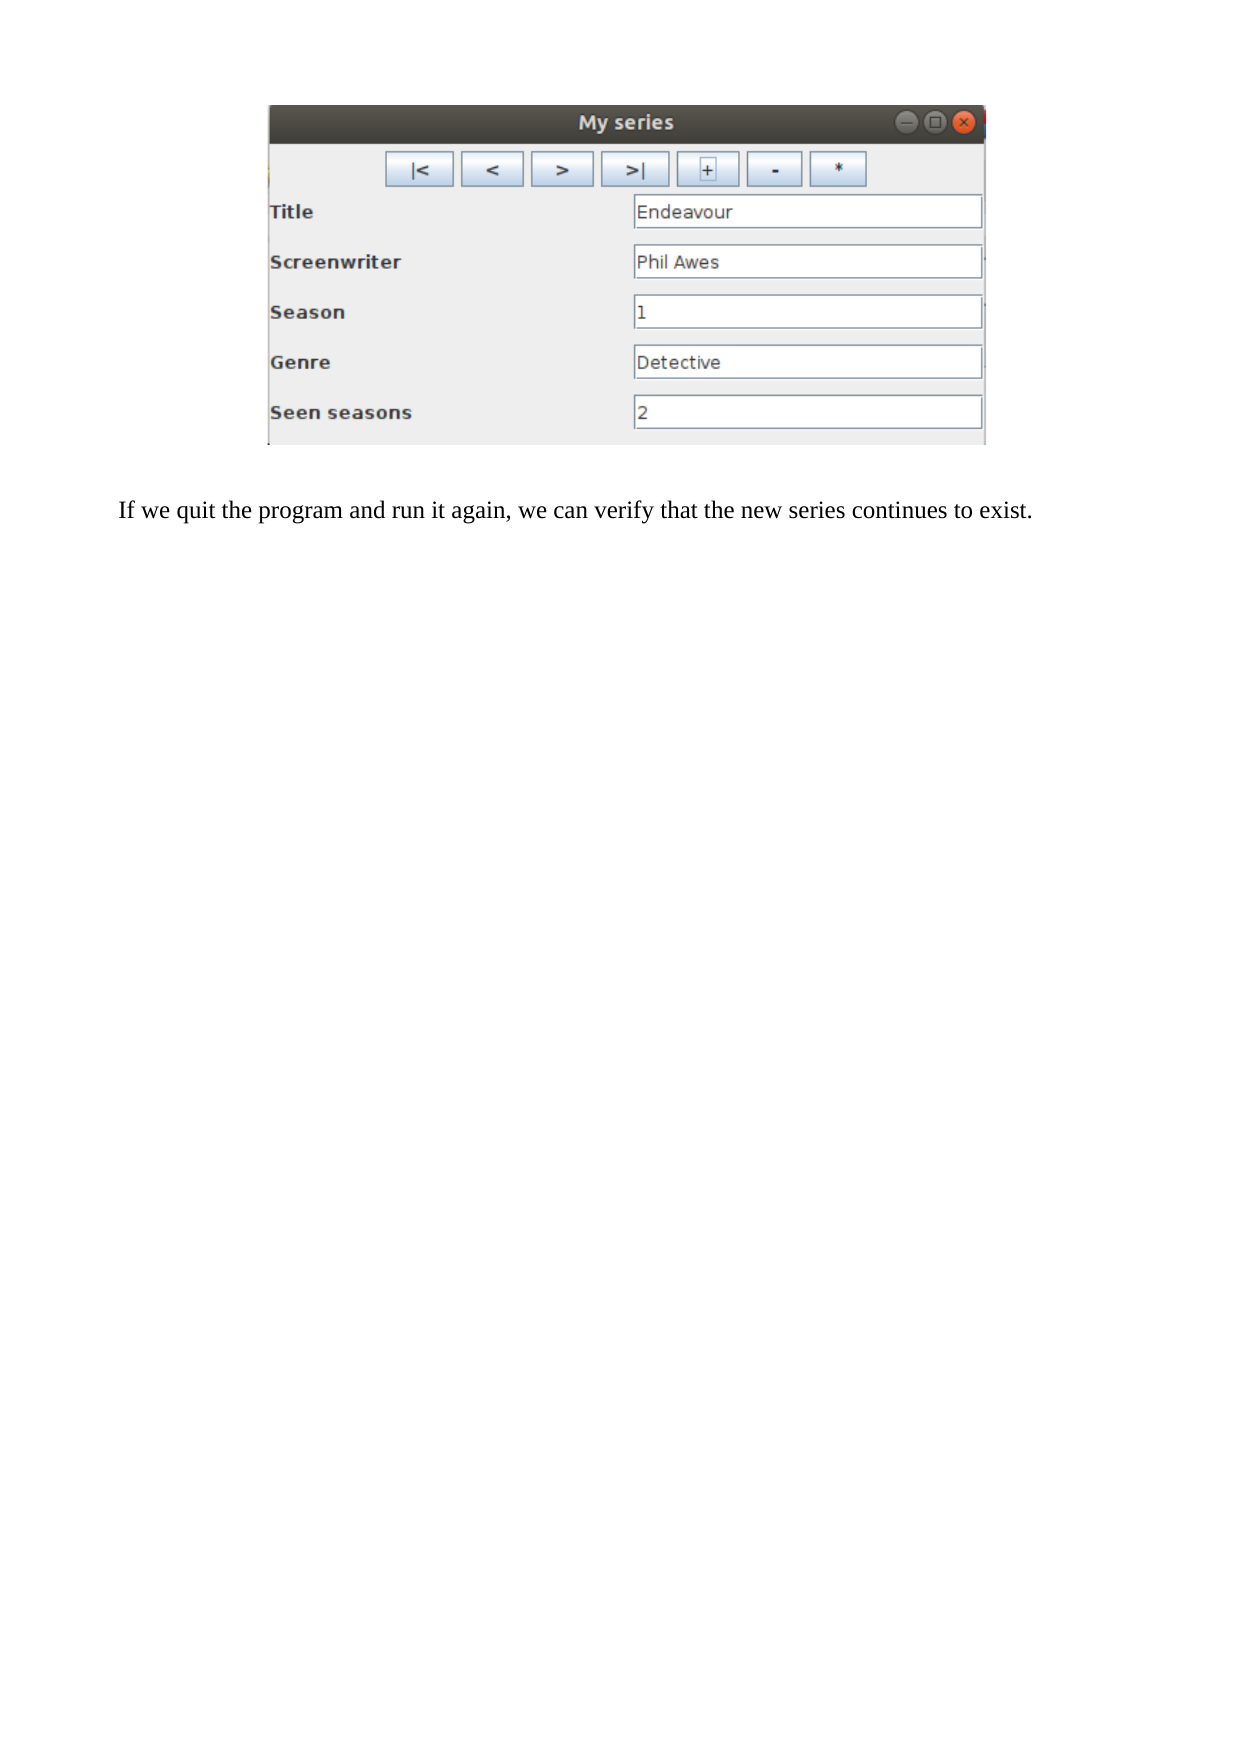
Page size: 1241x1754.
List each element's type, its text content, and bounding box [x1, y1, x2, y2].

picture [267, 105, 987, 445]
text If we quit the program and run it again, we can verify that the new series continues to exist. [118, 495, 1122, 524]
